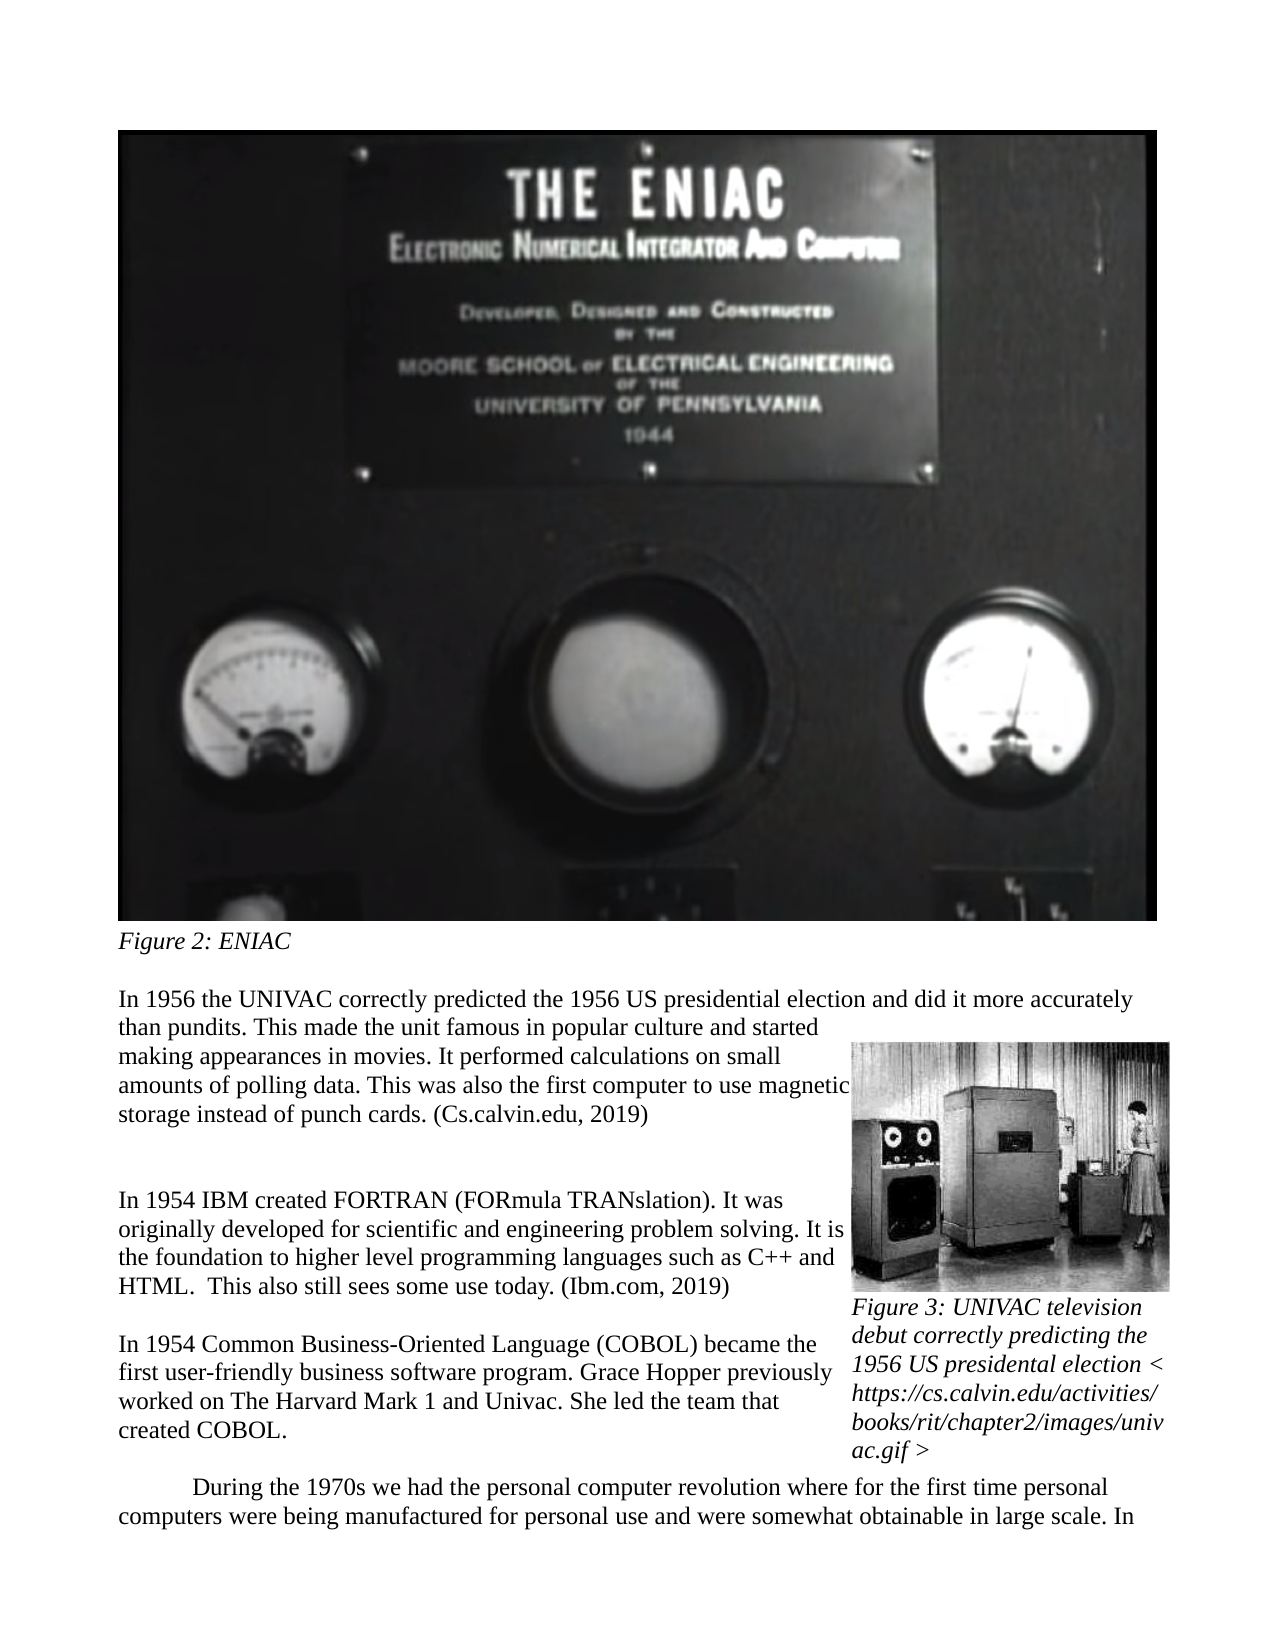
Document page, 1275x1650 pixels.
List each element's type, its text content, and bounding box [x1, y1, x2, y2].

picture [851, 1041, 1170, 1292]
picture [118, 130, 1157, 921]
text During the 1970s we had the personal computer revolution where for the first time personal computers were being manufactured for personal use and were somewhat obtainable in large scale. In [118, 1472, 1157, 1530]
text In 1954 IBM created FORTRAN (FORmula TRANslation). It was originally developed for scientific and engineering problem solving. It is the foundation to higher level programming languages such as C++ and HTML. This also still sees some use today. (Ibm.com, 2019) [118, 1185, 851, 1300]
text Figure 3: UNIVAC television debut correctly predicting the 1956 US presidental election < https://cs.calvin.edu/activities/books/rit/chapter2/images/univac.gif > [851, 1292, 1170, 1464]
text In 1954 Common Business-Oriented Language (COBOL) became the first user-friendly business software program. Grace Hopper previously worked on The Harvard Mark 1 and Univac. She led the team that created COBOL. [118, 1329, 851, 1444]
text Figure 2: ENIAC [118, 921, 1157, 955]
text In 1956 the UNIVAC correctly predicted the 1956 US presidential election and did it more accurately than pundits. This made the unit famous in popular culture and started making appearances in movies. It performed calculations on small amounts of polling data. This was also the first computer to use magnetic storage instead of punch cards. (Cs.calvin.edu, 2019) [118, 984, 1170, 1127]
